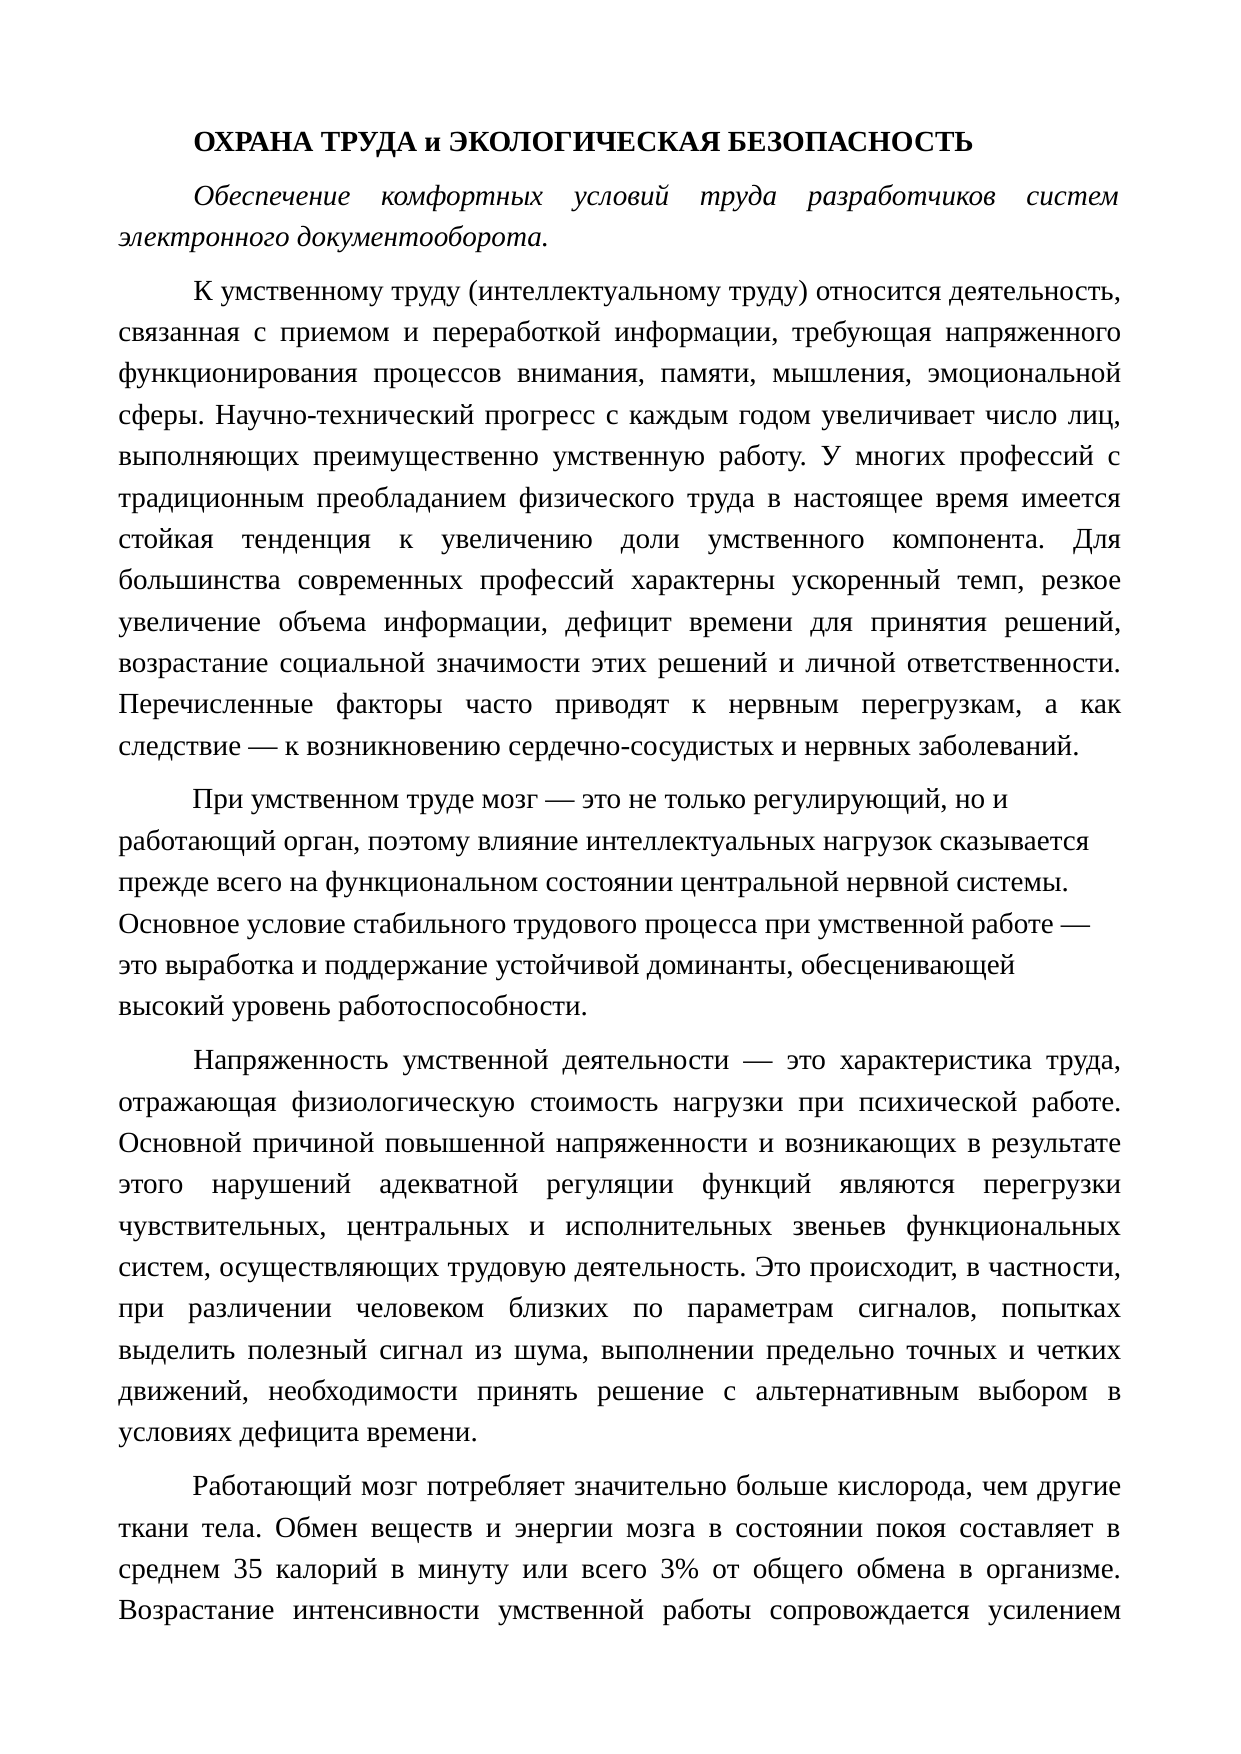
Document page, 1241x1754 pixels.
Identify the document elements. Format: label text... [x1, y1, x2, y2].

text Обеспечение комфортных условий труда разработчиков систем электронного документооборота. [118, 172, 1122, 255]
text К умственному труду (интеллектуальному труду) относится деятельность, связанная с приемом и переработкой информации, требующая напряженного функционирования процессов внимания, памяти, мышления, эмоциональной сферы. Научно-технический прогресс с каждым годом увеличивает число лиц, выполняющих преимущественно умственную работу. У многих профессий с традиционным преобладанием физического труда в настоящее время имеется стойкая тенденция к увеличению доли умственного компонента. Для большинства современных профессий характерны ускоренный темп, резкое увеличение объема информации, дефицит времени для принятия решений, возрастание социальной значимости этих решений и личной ответственности. Перечисленные факторы часто приводят к нервным перегрузкам, а как следствие — к возникновению сердечно-сосудистых и нервных заболеваний. [118, 267, 1122, 763]
text Работающий мозг потребляет значительно больше кислорода, чем другие ткани тела. Обмен веществ и энергии мозга в состоянии покоя составляет в среднем 35 калорий в минуту или всего 3% от общего обмена в организме. Возрастание интенсивности умственной работы сопровождается усилением [118, 1463, 1122, 1628]
text При умственном труде мозг — это не только регулирующий, но и работающий орган, поэтому влияние интеллектуальных нагрузок сказывается прежде всего на функциональном состоянии центральной нервной системы. Основное условие стабильного трудового процесса при умственной работе — это выработка и поддержание устойчивой доминанты, обесценивающей высокий уровень работоспособности. [118, 776, 1122, 1024]
text ОХРАНА ТРУДА и ЭКОЛОГИЧЕСКАЯ БЕЗОПАСНОСТЬ [118, 118, 1122, 159]
text Напряженность умственной деятельности — это характеристика труда, отражающая физиологическую стоимость нагрузки при психической работе. Основной причиной повышенной напряженности и возникающих в результате этого нарушений адекватной регуляции функций являются перегрузки чувствительных, центральных и исполнительных звеньев функциональных систем, осуществляющих трудовую деятельность. Это происходит, в частности, при различении человеком близких по параметрам сигналов, попытках выделить полезный сигнал из шума, выполнении предельно точных и четких движений, необходимости принять решение с альтернативным выбором в условиях дефицита времени. [118, 1037, 1122, 1450]
